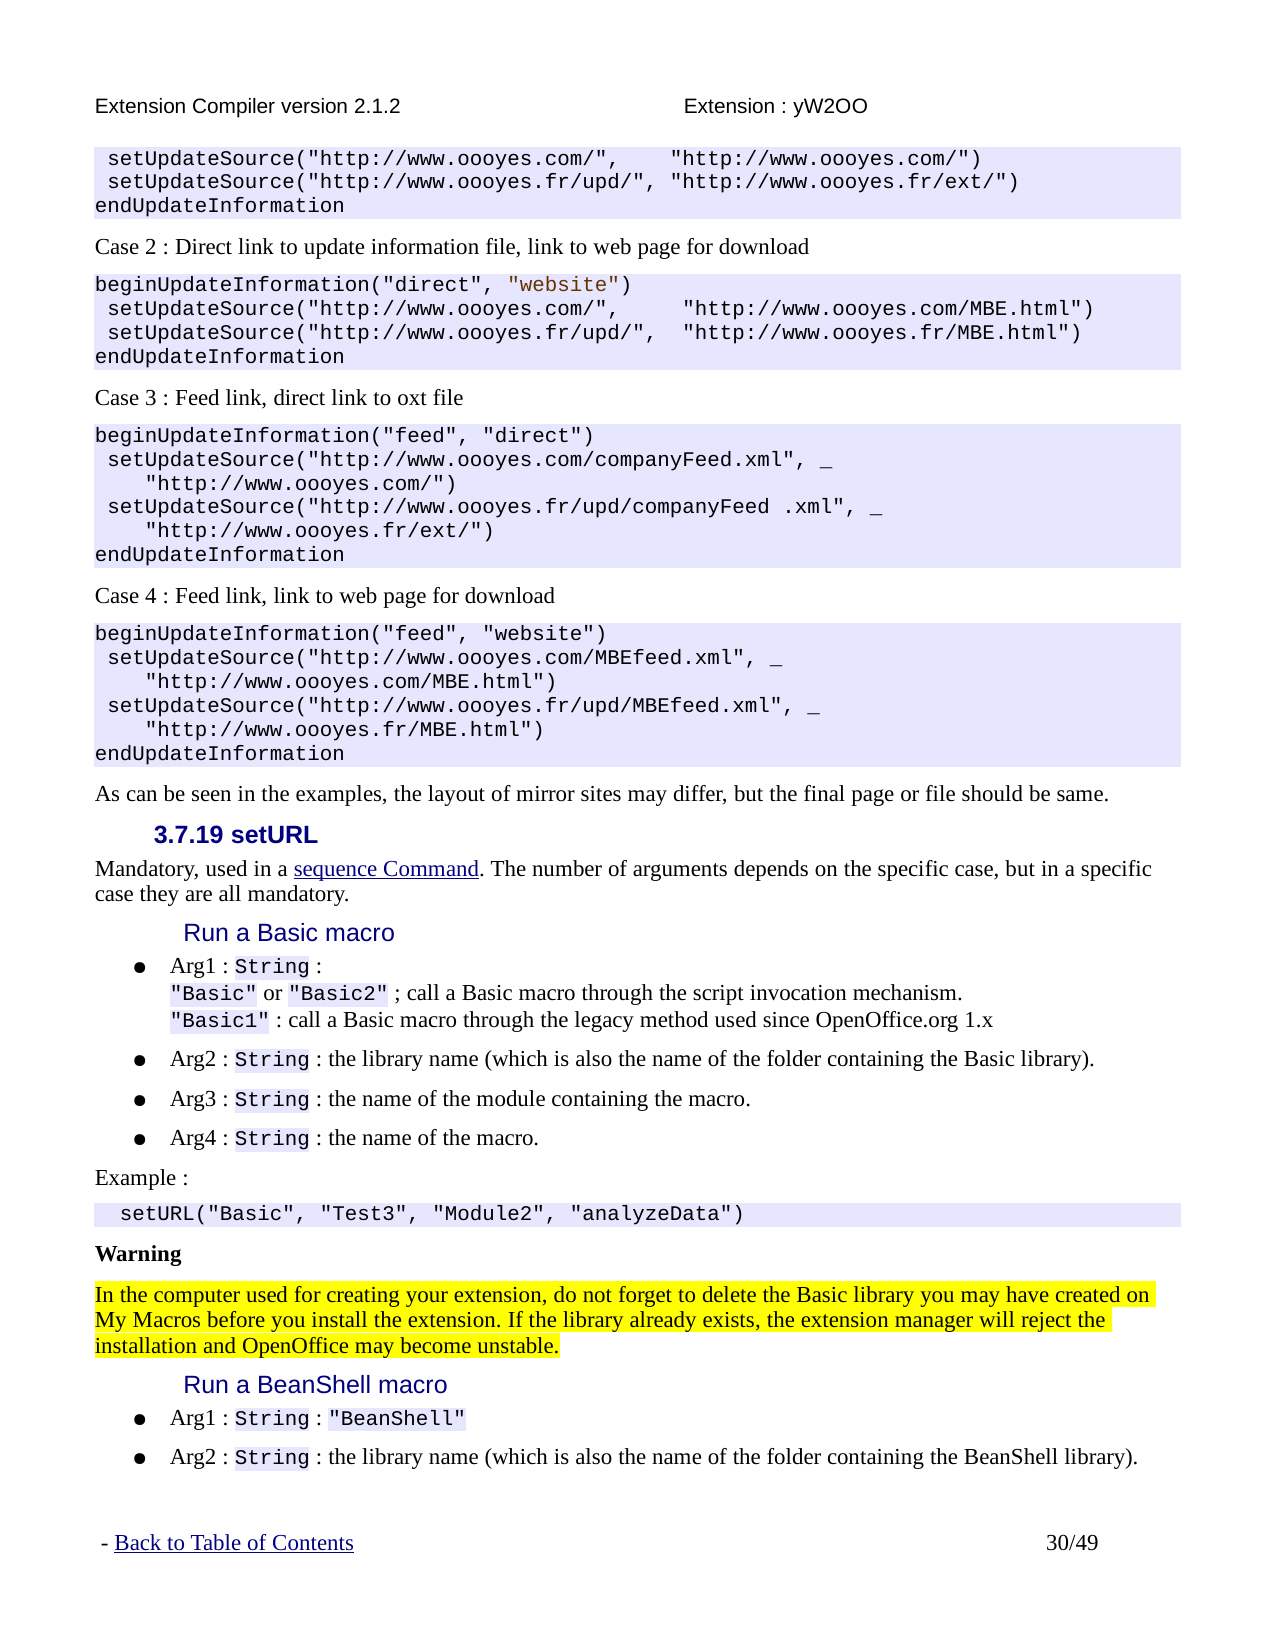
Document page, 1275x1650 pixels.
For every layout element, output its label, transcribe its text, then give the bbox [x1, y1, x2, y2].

text In the computer used for creating your extension, do not forget to delete the Basic library you may have created on My Macros before you install the extension. If the library already exists, the extension manager will reject the installation and OpenOffice may become unstable. [94, 1281, 1181, 1358]
text setUpdateSource("http://www.oooyes.fr/upd/", "http://www.oooyes.fr/ext/") [94, 171, 1181, 195]
text Case 4 : Feed link, link to web page for download [94, 583, 1181, 608]
text Warning [94, 1241, 1181, 1267]
text "http://www.oooyes.com/MBE.html") [94, 671, 1181, 695]
subtitle Run a BeanShell macro [183, 1371, 1181, 1398]
text setUpdateSource("http://www.oooyes.fr/upd/MBEfeed.xml", _ [94, 695, 1181, 719]
text beginUpdateInformation("direct", "website") [619, 274, 1181, 298]
list Arg4 : String : the name of the macro. [132, 1125, 1181, 1152]
text Case 3 : Feed link, direct link to oxt file [94, 384, 1181, 410]
text "http://www.oooyes.fr/MBE.html") [94, 719, 1181, 743]
text Case 2 : Direct link to update information file, link to web page for download [94, 234, 1181, 259]
list Arg3 : String : the name of the module containing the macro. [132, 1086, 1181, 1113]
subtitle Run a Basic macro [183, 919, 1181, 947]
text beginUpdateInformation("feed", "website") [94, 623, 1181, 647]
text Mandatory, used in a sequence Command. The number of arguments depends on the specific case, but in a specific case they are all mandatory. [94, 855, 1181, 906]
text setURL("Basic", "Test3", "Module2", "analyzeData") [94, 1203, 1181, 1227]
list Arg2 : String : the library name (which is also the name of the folder containing the Basic library). [132, 1046, 1181, 1073]
text "http://www.oooyes.fr/ext/") [94, 520, 1181, 544]
text beginUpdateInformation("feed", "direct") [94, 424, 1181, 448]
text As can be seen in the examples, the layout of mirror sites may differ, but the final page or file should be same. [94, 781, 1181, 807]
list Arg1 : String : "Basic" or "Basic2" ; call a Basic macro through the script invocation mechanism. "Basic1" : call a Basic macro through the legacy method used since OpenOffice.org 1.x [132, 953, 1181, 1034]
text setUpdateSource("http://www.oooyes.fr/upd/", "http://www.oooyes.fr/MBE.html") [94, 322, 1181, 346]
text Example : [94, 1165, 1181, 1190]
list Arg2 : String : the library name (which is also the name of the folder containing the BeanShell library). [132, 1444, 1181, 1471]
text setUpdateSource("http://www.oooyes.com/MBEfeed.xml", _ [94, 647, 1181, 671]
text endUpdateInformation [94, 195, 1181, 219]
text setUpdateSource("http://www.oooyes.com/", "http://www.oooyes.com/") [94, 147, 1181, 171]
text endUpdateInformation [94, 346, 1181, 370]
text endUpdateInformation [94, 743, 1181, 767]
list Arg1 : String : "BeanShell" [132, 1404, 1181, 1431]
text "http://www.oooyes.com/") [94, 472, 1181, 496]
text beginUpdateInformation("direct", "website") [94, 274, 507, 298]
text setUpdateSource("http://www.oooyes.com/", "http://www.oooyes.com/MBE.html") [94, 298, 1181, 322]
text setUpdateSource("http://www.oooyes.com/companyFeed.xml", _ [94, 448, 1181, 472]
subtitle setURL [153, 821, 1181, 849]
text endUpdateInformation [94, 544, 1181, 568]
text setUpdateSource("http://www.oooyes.fr/upd/companyFeed .xml", _ [94, 496, 1181, 520]
